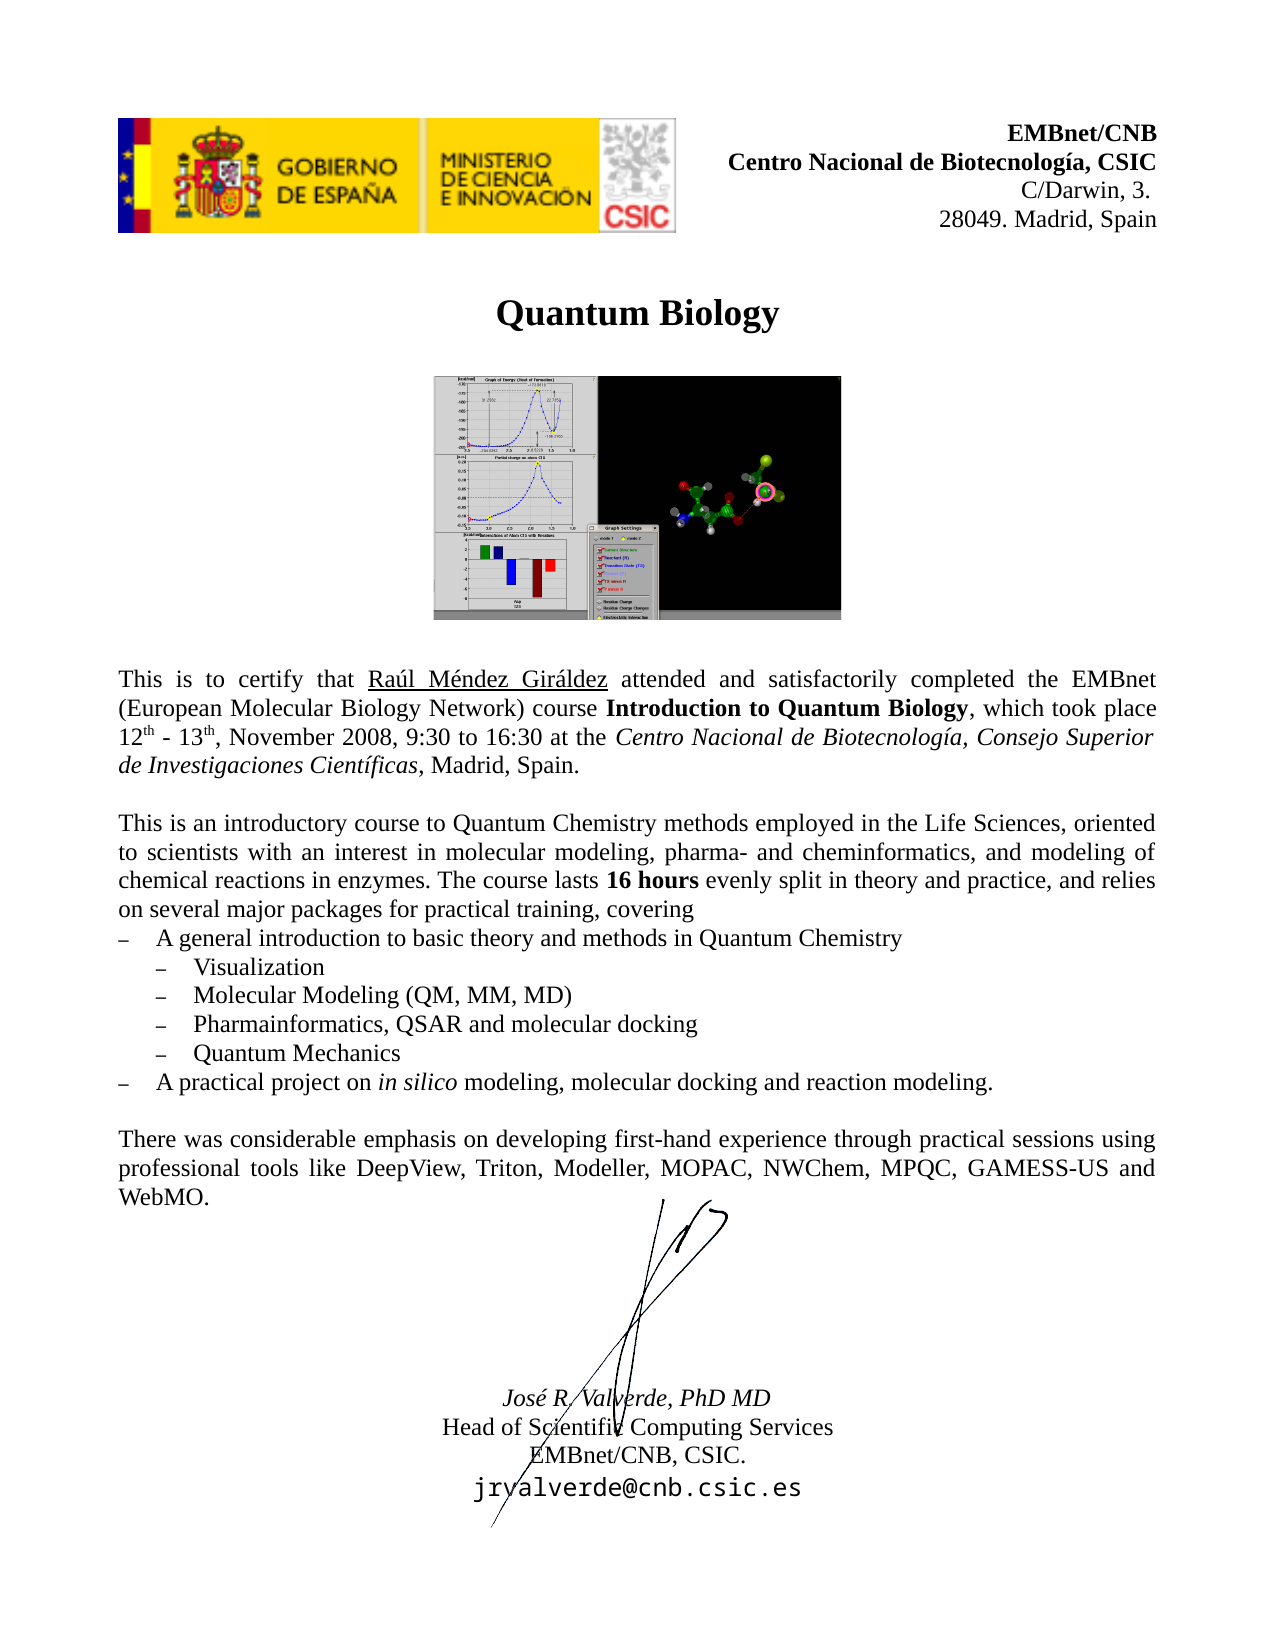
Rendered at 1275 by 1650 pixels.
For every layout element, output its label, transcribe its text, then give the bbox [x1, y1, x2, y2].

picture [433, 376, 842, 620]
list Visualization [156, 952, 1157, 981]
text 28049. Madrid, Spain [677, 204, 1157, 233]
text This is an introductory course to Quantum Chemistry methods employed in the Life Sciences, oriented to scientists with an interest in molecular modeling, pharma- and cheminformatics, and modeling of chemical reactions in enzymes. The course lasts 16 hours evenly split in theory and practice, and relies on several major packages for practical training, covering [118, 808, 1157, 923]
list A general introduction to basic theory and methods in Quantum Chemistry [118, 923, 1157, 952]
list Molecular Modeling (QM, MM, MD) [156, 981, 1157, 1009]
text EMBnet/CNB, CSIC. [785, 1441, 1157, 1469]
list Quantum Mechanics [156, 1038, 1157, 1067]
text José R. Valverde, PhD MD [785, 1383, 1157, 1412]
text There was considerable emphasis on developing first-hand experience through practical sessions using professional tools like DeepView, Triton, Modeller, MOPAC, NWChem, MPQC, GAMESS-US and WebMO. [118, 1124, 1157, 1211]
text jrvalverde@cnb.csic.es [785, 1469, 1157, 1503]
text C/Darwin, 3. [677, 176, 1157, 204]
list A practical project on in silico modeling, molecular docking and reaction modeling. [118, 1067, 1157, 1096]
text This is to certify that Raúl Méndez Giráldez attended and satisfactorily completed the EMBnet (European Molecular Biology Network) course Introduction to Quantum Biology, which took place 12th - 13th, November 2008, 9:30 to 16:30 at the Centro Nacional de Biotecnología, Consejo Superior de Investigaciones Científicas, Madrid, Spain. [118, 664, 1157, 779]
text José R. Valverde, PhD MD [118, 1383, 472, 1412]
list Pharmainformatics, QSAR and molecular docking [156, 1009, 1157, 1038]
picture [472, 1168, 785, 1551]
text Centro Nacional de Biotecnología, CSIC [677, 147, 1157, 176]
text EMBnet/CNB [677, 118, 1157, 147]
text Quantum Biology [118, 291, 1157, 334]
text EMBnet/CNB, CSIC. [118, 1441, 472, 1469]
picture [118, 118, 677, 233]
text jrvalverde@cnb.csic.es [118, 1469, 472, 1503]
text Head of Scientific Computing Services [118, 1412, 472, 1441]
text Head of Scientific Computing Services [785, 1412, 1157, 1441]
